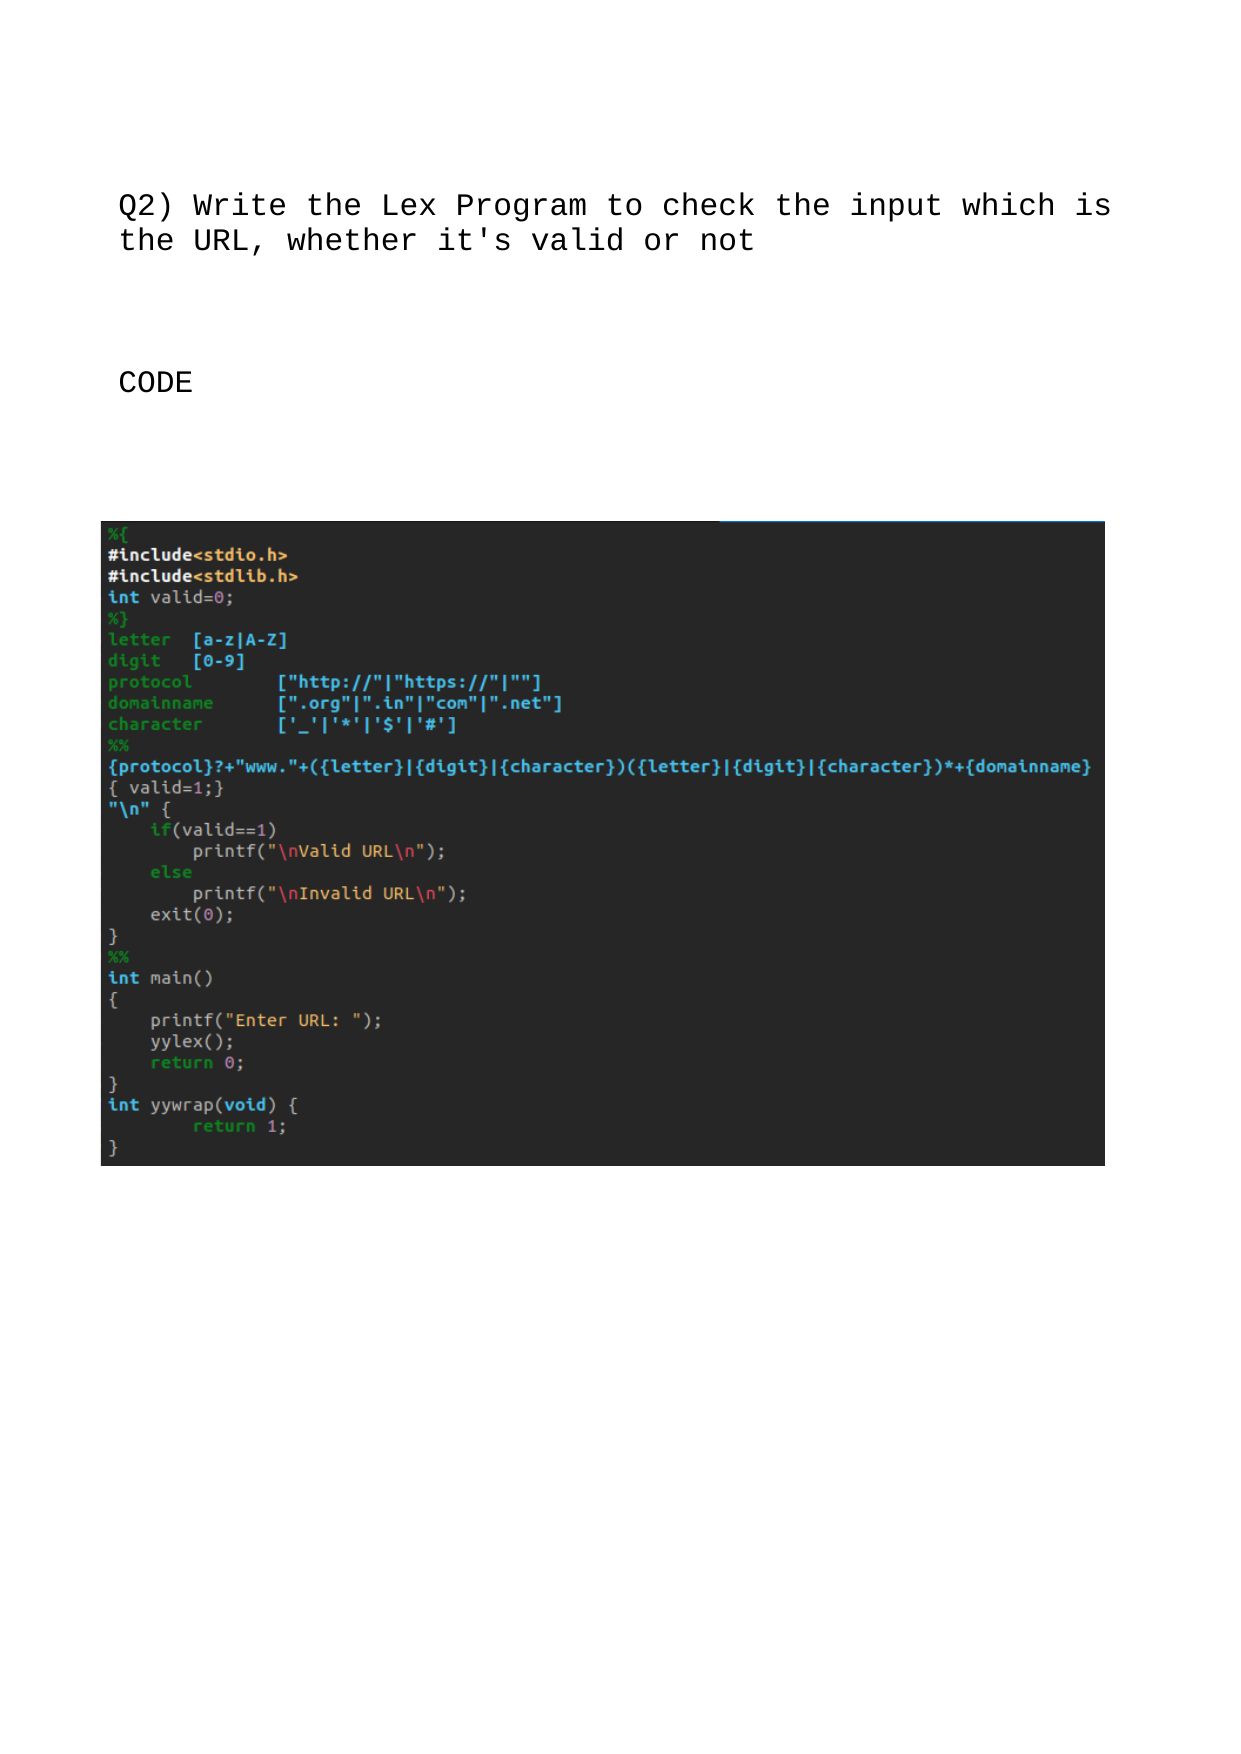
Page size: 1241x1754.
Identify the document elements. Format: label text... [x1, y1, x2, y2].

picture [100, 521, 1105, 1166]
text CODE [118, 366, 1122, 401]
text Q2) Write the Lex Program to check the input which is the URL, whether it's valid or not [118, 189, 1122, 260]
